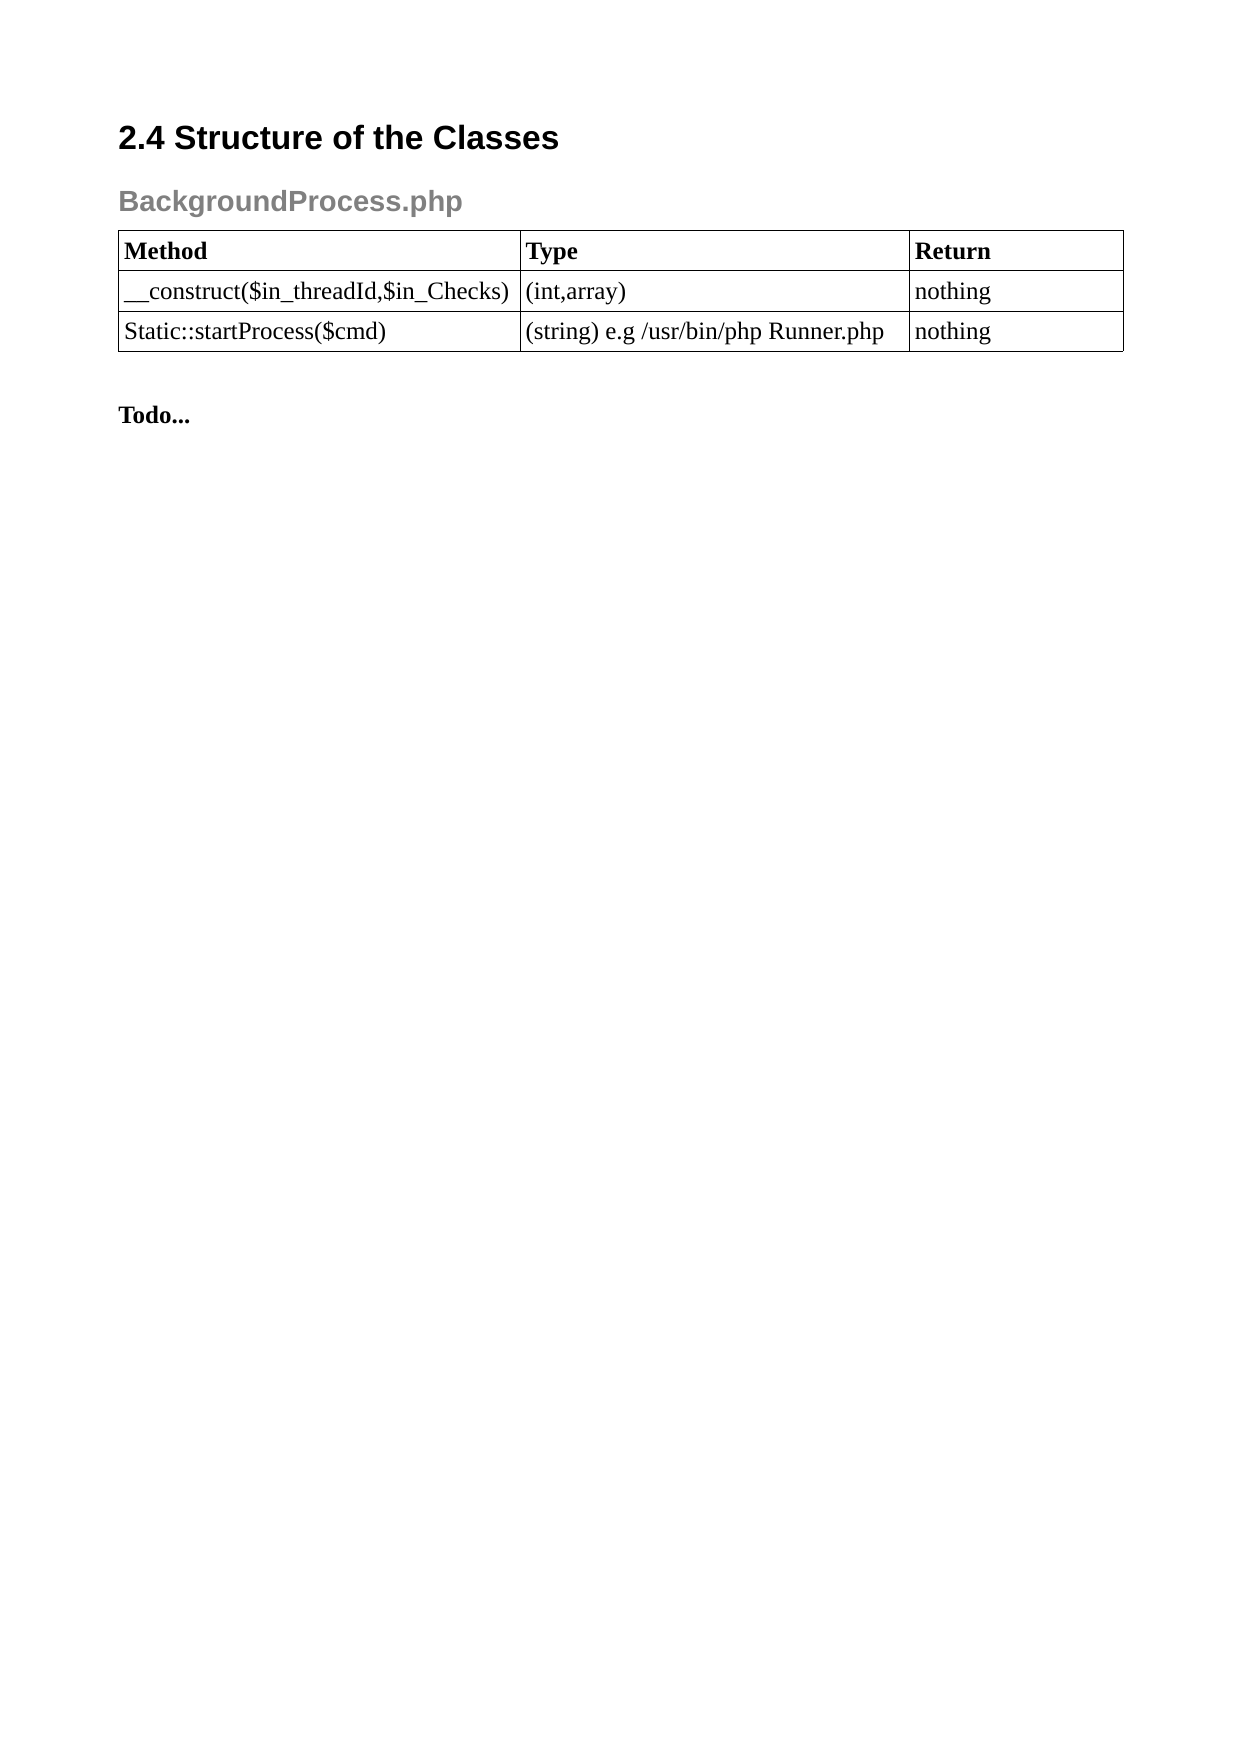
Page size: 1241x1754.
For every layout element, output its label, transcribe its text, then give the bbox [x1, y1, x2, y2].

table_cell __construct($in_threadId,$in_Checks) [119, 271, 520, 311]
text Todo... [118, 400, 1122, 429]
table_cell (string) e.g /usr/bin/php Runner.php [521, 312, 909, 351]
subtitle BackgroundProcess.php [118, 184, 1122, 217]
table_cell (int,array) [521, 271, 909, 311]
subtitle 2.4 Structure of the Classes [118, 118, 1122, 157]
table_header Method [119, 231, 520, 270]
table_cell nothing [910, 312, 1123, 351]
table_header Type [521, 231, 909, 270]
table_header Return [910, 231, 1123, 270]
table_cell Static::startProcess($cmd) [119, 312, 520, 351]
table_cell nothing [910, 271, 1123, 311]
